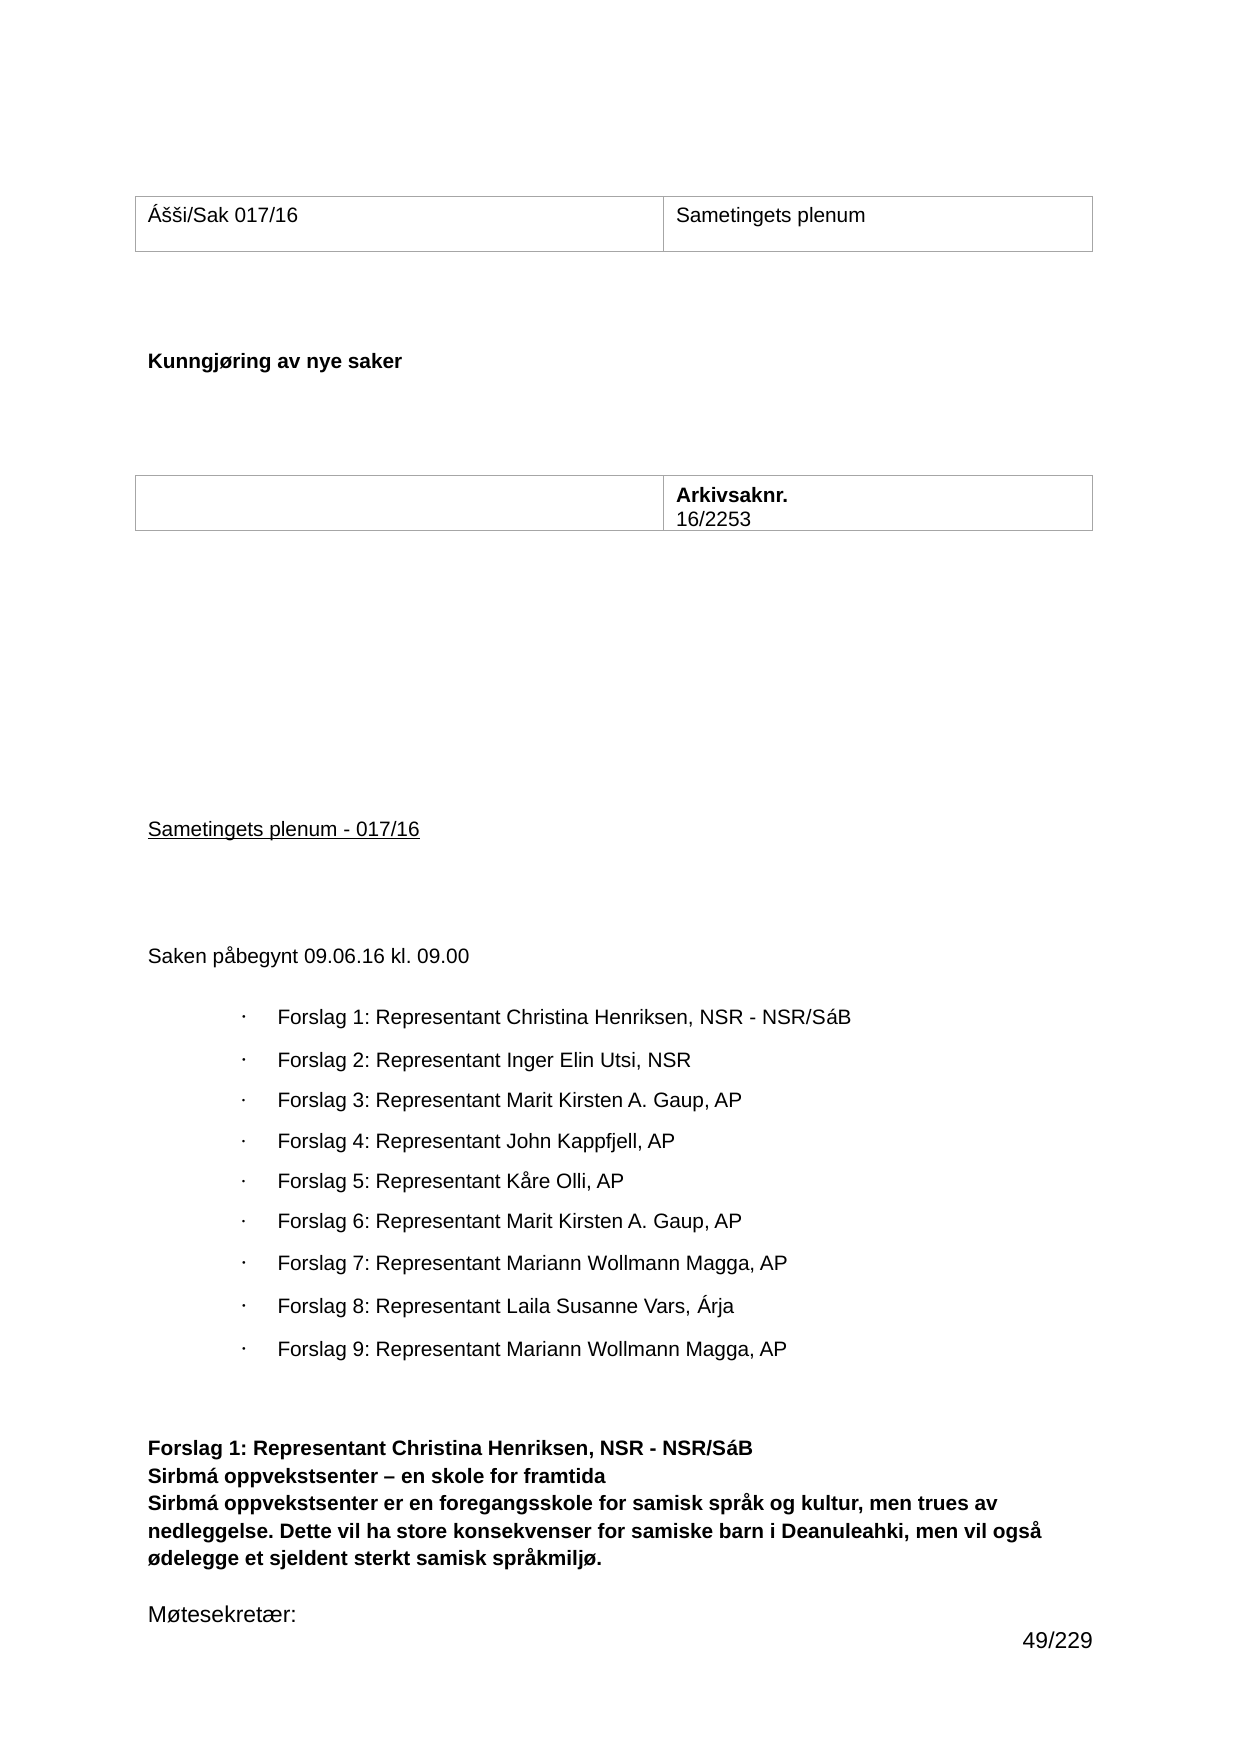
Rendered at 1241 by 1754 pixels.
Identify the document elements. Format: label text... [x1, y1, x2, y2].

table_header Ášši/Sak 017/16 [136, 197, 663, 251]
table_header [136, 655, 159, 789]
text Kunngjøring av nye saker [148, 348, 1093, 372]
table_cell [136, 531, 664, 555]
table_header [136, 604, 167, 628]
table_header [136, 476, 663, 530]
text Sametingets plenum - 017/16 [148, 817, 1093, 871]
table_header Sametingets plenum [664, 197, 1092, 251]
table_header Arkivsaknr. 16/2253 [664, 476, 1092, 530]
table_cell [664, 531, 1092, 555]
table_header Saken påbegynt 09.06.16 kl. 09.00 Forslag 1: Representant Christina Henriksen, NSR - NSR/SáB Forslag 2: Representant Inger Elin Utsi, NSR Forslag 3: Representant Marit Kirsten A. Gaup, AP Forslag 4: Representant John Kappfjell, AP Forslag 5: Representant Kåre Olli, AP Forslag 6: Representant Marit Kirsten A. Gaup, AP Forslag 7: Representant Mariann Wollmann Magga, AP Forslag 8: Representant Laila Susanne Vars, Árja Forslag 9: Representant Mariann Wollmann Magga, AP Forslag 1: Representant Christina Henriksen, NSR - NSR/SáB Sirbmá oppvekstsenter – en skole for framtida Sirbmá oppvekstsenter er en foregangsskole for samisk språk og kultur, men trues av nedleggelse. Dette vil ha store konsekvenser for samiske barn i Deanuleahki, men vil også ødelegge et sjeldent sterkt samisk språkmiljø. [136, 944, 1104, 1597]
